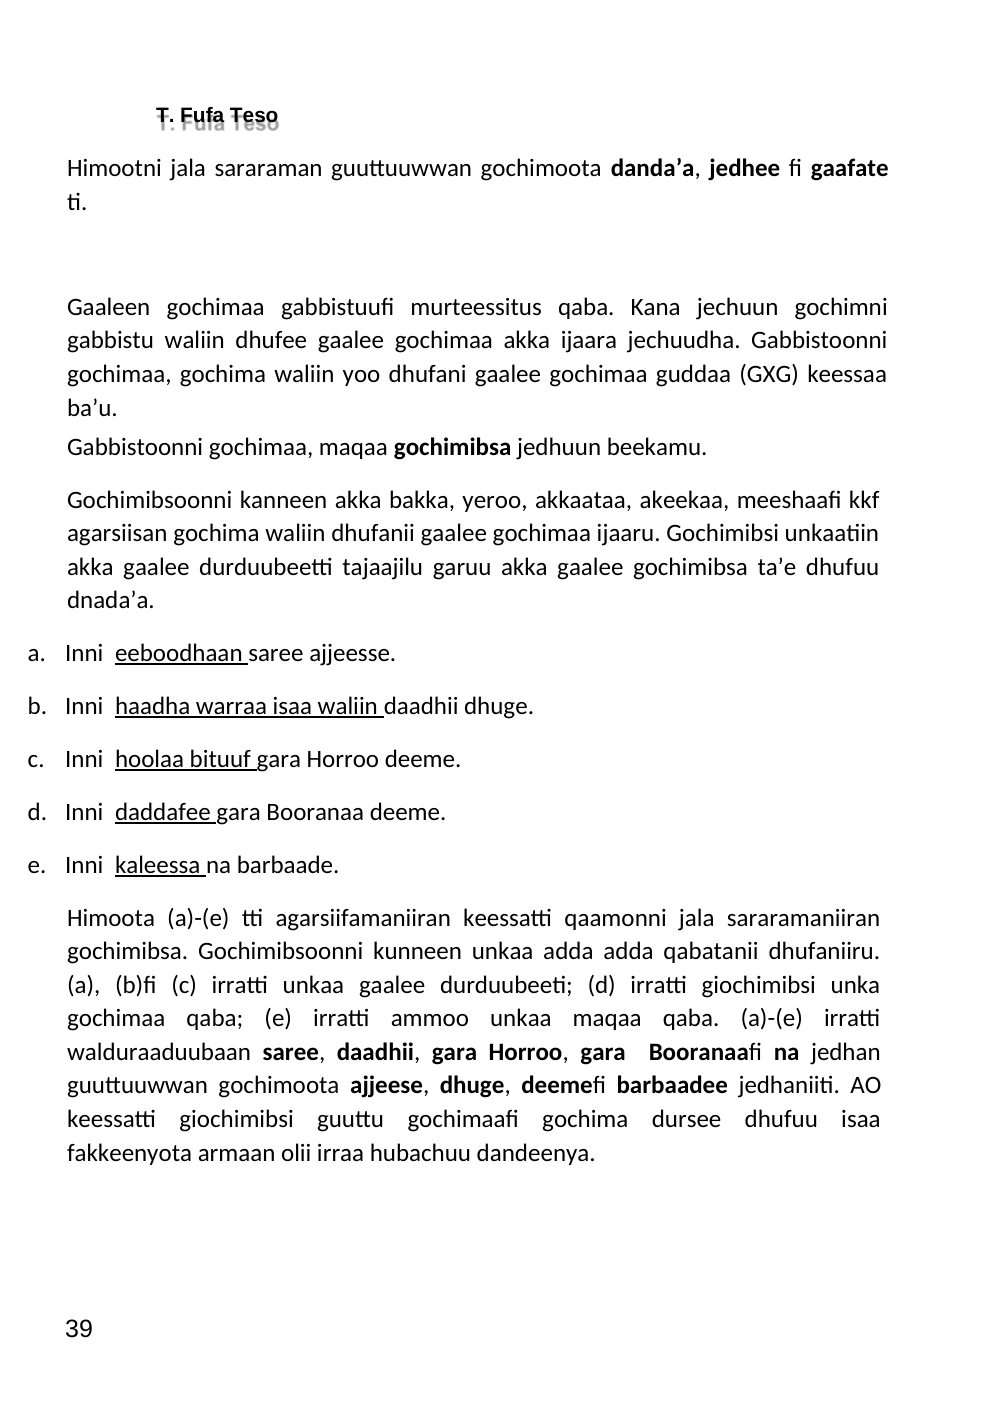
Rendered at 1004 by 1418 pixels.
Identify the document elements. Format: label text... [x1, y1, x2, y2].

text Gabbistoonni gochimaa, maqaa gochimibsa jedhuun beekamu. [67, 431, 889, 461]
list Inni hoolaa bituuf gara Horroo deeme. [27, 743, 889, 773]
text Gochimibsoonni kanneen akka bakka, yeroo, akkaataa, akeekaa, meeshaafi kkf agarsiisan gochima waliin dhufanii gaalee gochimaa ijaaru. Gochimibsi unkaatiin akka gaalee durduubeetti tajaajilu garuu akka gaalee gochimibsa ta’e dhufuu dnada’a. [67, 484, 881, 615]
list Inni eeboodhaan saree ajjeesse. [27, 637, 889, 668]
picture [142, 102, 311, 149]
text Himoota (a)-(e) tti agarsiifamaniiran keessatti qaamonni jala sararamaniiran gochimibsa. Gochimibsoonni kunneen unkaa adda adda qabatanii dhufaniiru. (a), (b)fi (c) irratti unkaa gaalee durduubeeti; (d) irratti giochimibsi unka gochimaa qaba; (e) irratti ammoo unkaa maqaa qaba. (a)-(e) irratti walduraaduubaan saree, daadhii, gara Horroo, gara Booranaafi na jedhan guuttuuwwan gochimoota ajjeese, dhuge, deemefi barbaadee jedhaniiti. AO keessatti giochimibsi guuttu gochimaafi gochima dursee dhufuu isaa fakkeenyota armaan olii irraa hubachuu dandeenya. [67, 902, 881, 1167]
list Inni haadha warraa isaa waliin daadhii dhuge. [27, 690, 889, 721]
list Inni daddafee gara Booranaa deeme. [27, 796, 889, 826]
text Himootni jala sararaman guuttuuwwan gochimoota danda’a, jedhee fi gaafate ti. [67, 152, 889, 216]
list Inni kaleessa na barbaade. [27, 849, 889, 879]
text Gaaleen gochimaa gabbistuufi murteessitus qaba. Kana jechuun gochimni gabbistu waliin dhufee gaalee gochimaa akka ijaara jechuudha. Gabbistoonni gochimaa, gochima waliin yoo dhufani gaalee gochimaa guddaa (GXG) keessaa ba’u. [67, 291, 889, 422]
